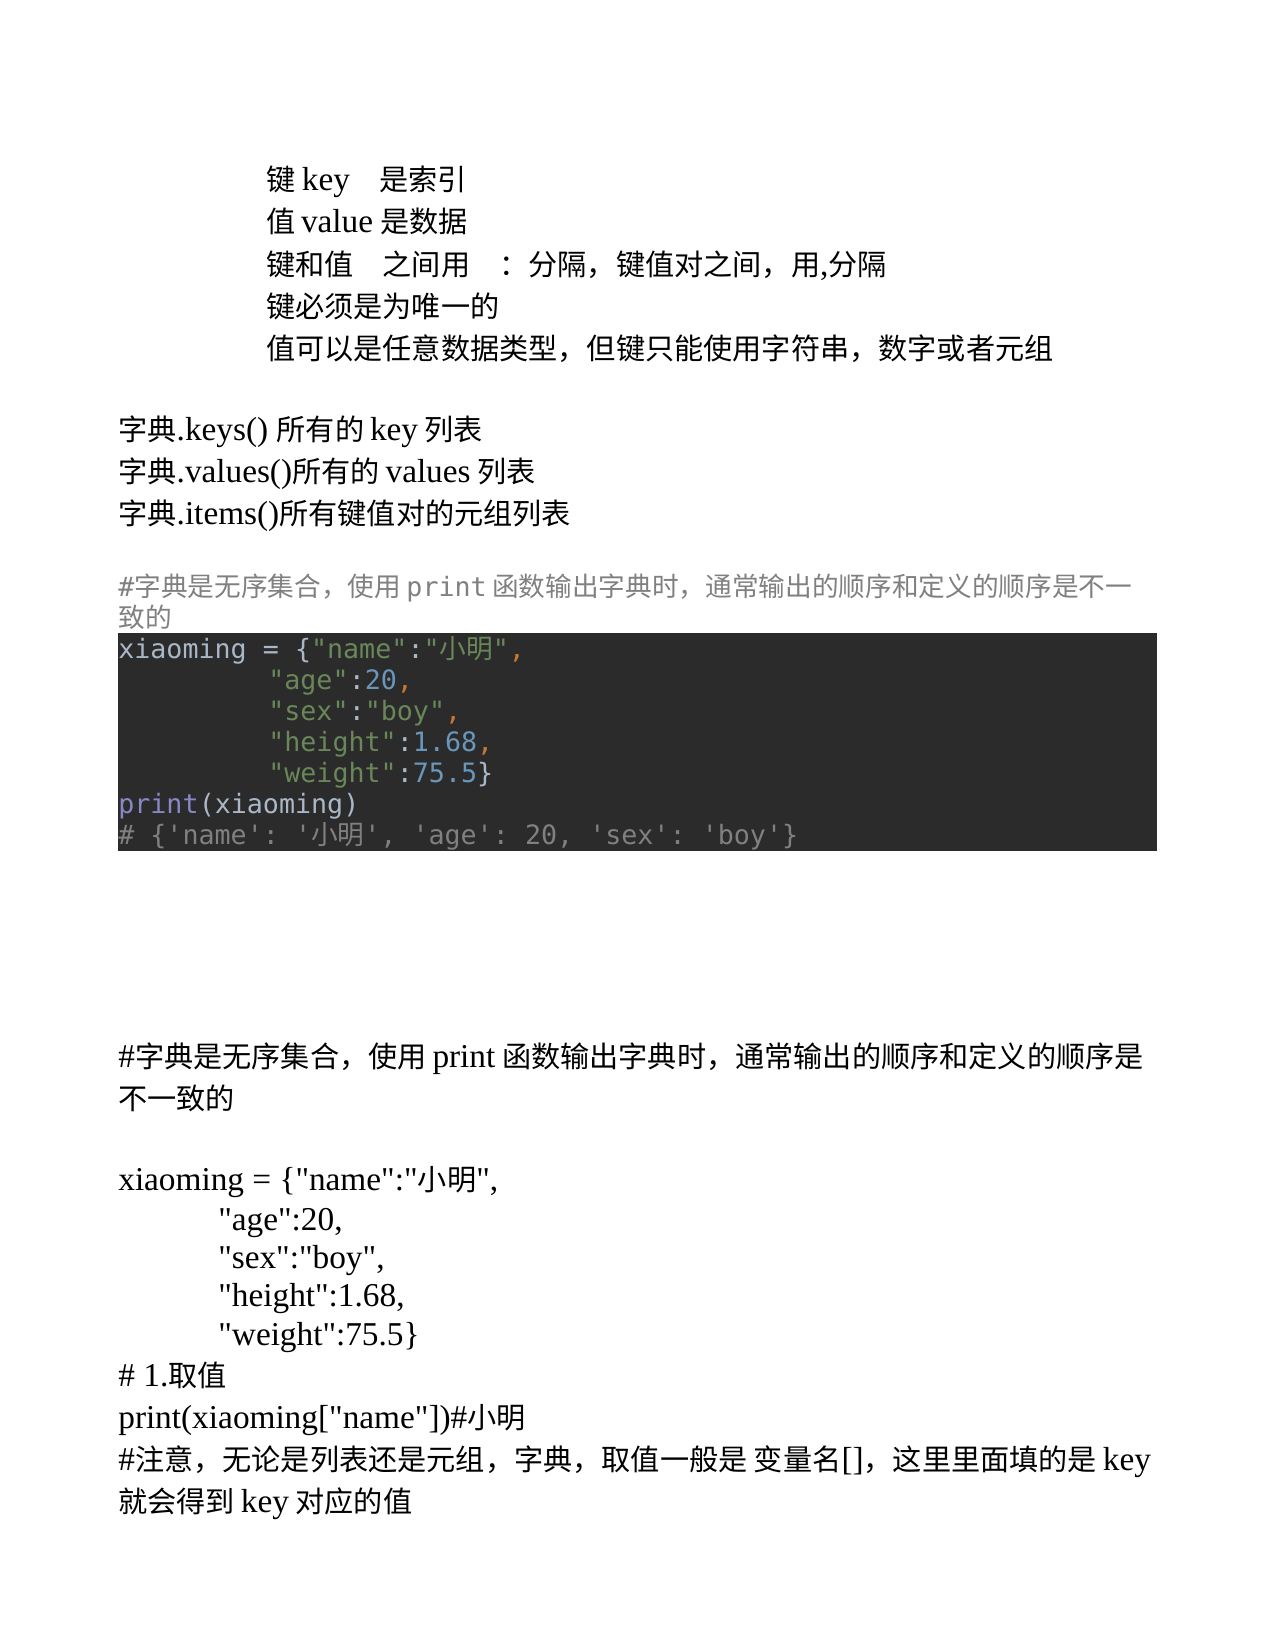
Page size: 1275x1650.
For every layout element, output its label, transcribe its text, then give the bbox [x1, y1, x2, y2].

text # 1.取值 [118, 1352, 1157, 1394]
text 字典.items()所有键值对的元组列表 [118, 491, 1157, 533]
text "age":20, [118, 1199, 1157, 1237]
text print(xiaoming) [118, 789, 1157, 820]
text #字典是无序集合，使用print函数输出字典时，通常输出的顺序和定义的顺序是不一致的 [118, 1034, 1157, 1118]
text "sex":"boy", [118, 1237, 1157, 1276]
text 键和值 之间用 ：分隔，键值对之间，用,分隔 [118, 241, 1157, 283]
text "height":1.68, [118, 1276, 1157, 1314]
text print(xiaoming["name"])#小明 [118, 1394, 1157, 1437]
text "weight":75.5} [118, 1314, 1157, 1352]
text #字典是无序集合，使用print函数输出字典时，通常输出的顺序和定义的顺序是不一致的 [118, 571, 1157, 633]
text xiaoming = {"name":"小明", [118, 633, 1157, 664]
text "height":1.68, [118, 727, 1157, 758]
text xiaoming = {"name":"小明", [118, 1157, 1157, 1199]
text 值可以是任意数据类型，但键只能使用字符串，数字或者元组 [118, 326, 1157, 368]
text 键必须是为唯一的 [118, 283, 1157, 326]
text 字典.keys() 所有的key列表 [118, 406, 1157, 448]
text # {'name': '小明', 'age': 20, 'sex': 'boy'} [118, 820, 1157, 851]
text "age":20, [118, 664, 1157, 696]
text "sex":"boy", [118, 696, 1157, 727]
text 字典.values()所有的values列表 [118, 448, 1157, 491]
text 键 key 是索引 [118, 156, 1157, 199]
text #注意，无论是列表还是元组，字典，取值一般是 变量名[]，这里里面填的是key 就会得到key对应的值 [118, 1437, 1157, 1521]
text 值value是数据 [118, 199, 1157, 241]
text "weight":75.5} [118, 758, 1157, 789]
